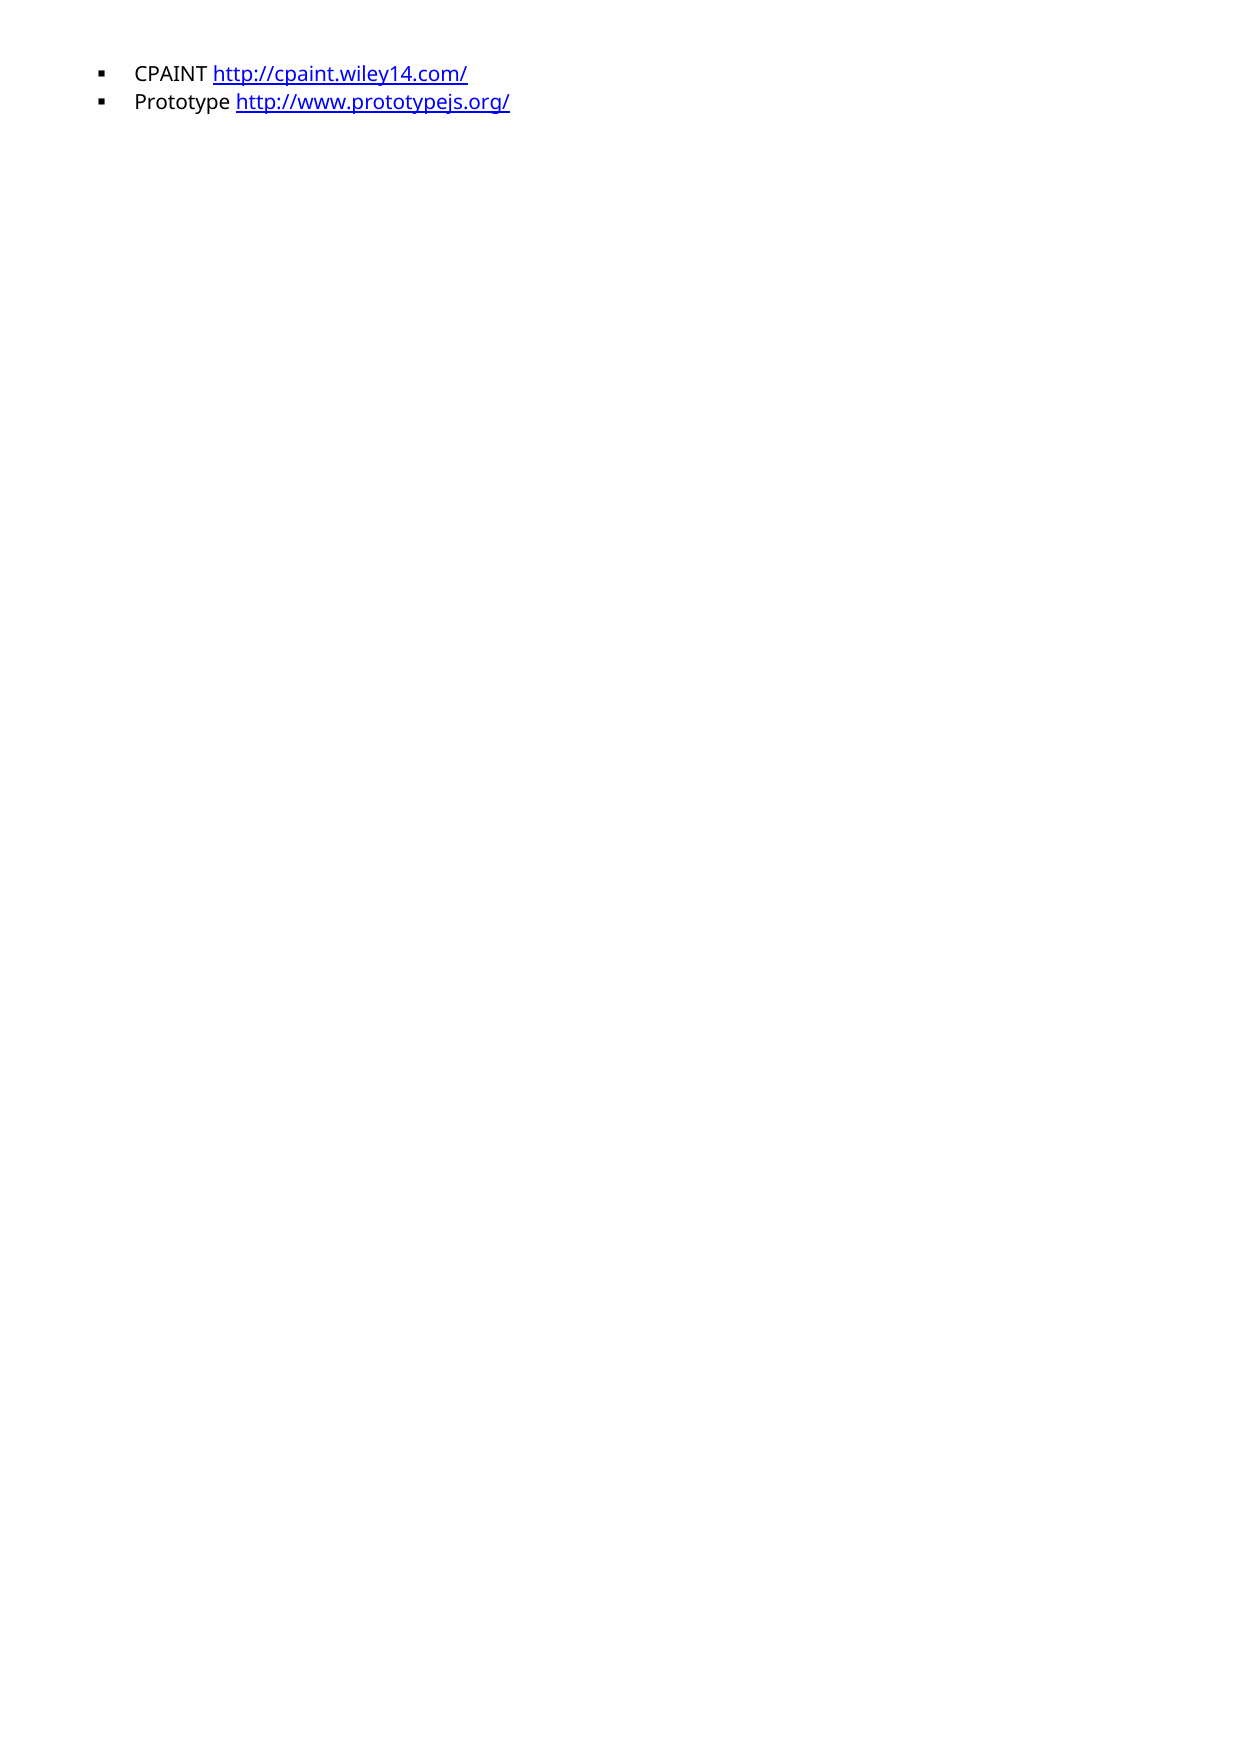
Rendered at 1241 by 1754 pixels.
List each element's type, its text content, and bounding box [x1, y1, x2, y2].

list Prototype http://www.prototypejs.org/ [97, 87, 1181, 116]
list CPAINT http://cpaint.wiley14.com/ [97, 59, 1181, 87]
